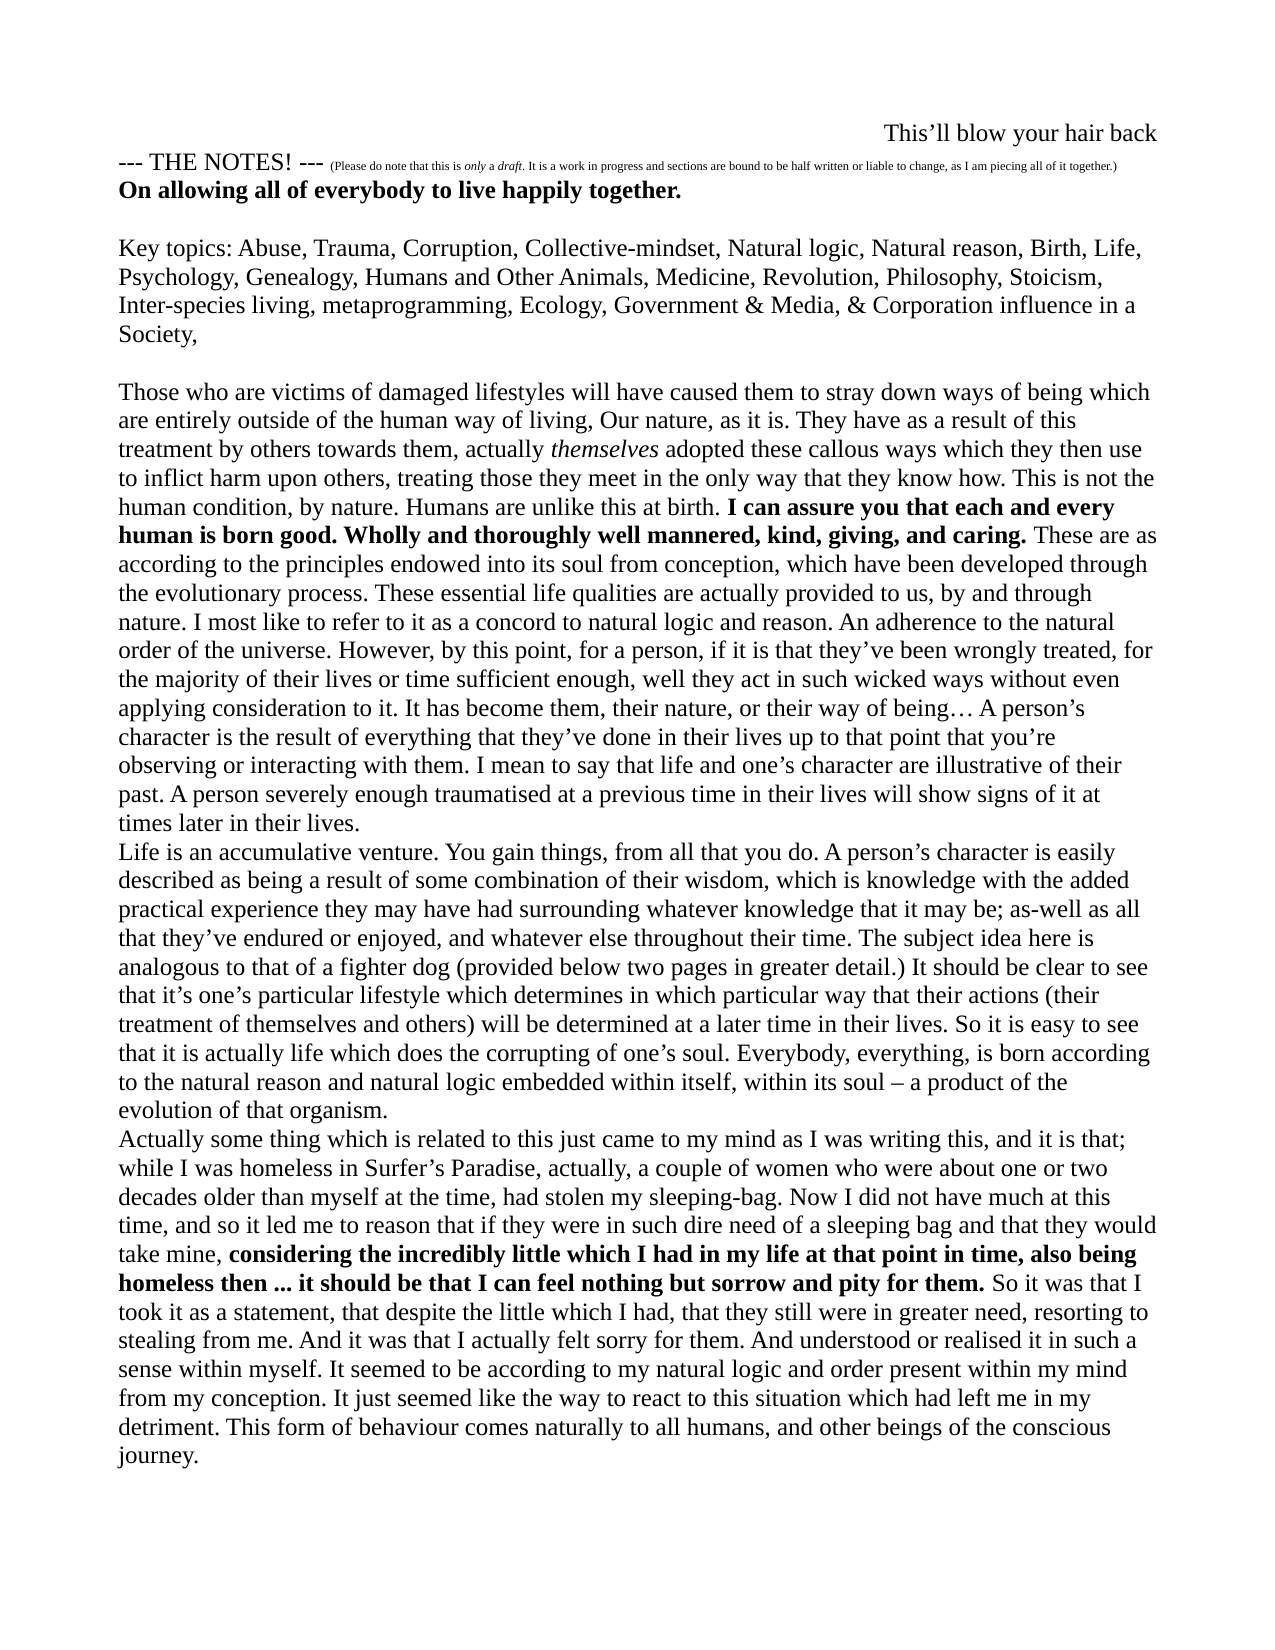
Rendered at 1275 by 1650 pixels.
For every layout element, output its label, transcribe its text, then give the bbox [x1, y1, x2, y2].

text --- THE NOTES! --- (Please do note that this is only a draft. It is a work in progress and sections are bound to be half written or liable to change, as I am piecing all of it together.) [118, 147, 1157, 176]
text Actually some thing which is related to this just came to my mind as I was writing this, and it is that; while I was homeless in Surfer’s Paradise, actually, a couple of women who were about one or two decades older than myself at the time, had stolen my sleeping-bag. Now I did not have much at this time, and so it led me to reason that if they were in such dire need of a sleeping bag and that they would take mine, considering the incredibly little which I had in my life at that point in time, also being homeless then ... it should be that I can feel nothing but sorrow and pity for them. So it was that I took it as a statement, that despite the little which I had, that they still were in greater need, resorting to stealing from me. And it was that I actually felt sorry for them. And understood or realised it in such a sense within myself. It seemed to be according to my natural logic and order present within my mind from my conception. It just seemed like the way to react to this situation which had left me in my detriment. This form of behaviour comes naturally to all humans, and other beings of the conscious journey. [118, 1124, 1157, 1469]
text On allowing all of everybody to live happily together. [118, 176, 1157, 204]
text Those who are victims of damaged lifestyles will have caused them to stray down ways of being which are entirely outside of the human way of living, Our nature, as it is. They have as a result of this treatment by others towards them, actually themselves adopted these callous ways which they then use to inflict harm upon others, treating those they meet in the only way that they know how. This is not the human condition, by nature. Humans are unlike this at birth. I can assure you that each and every human is born good. Wholly and thoroughly well mannered, kind, giving, and caring. These are as according to the principles endowed into its soul from conception, which have been developed through the evolutionary process. These essential life qualities are actually provided to us, by and through nature. I most like to refer to it as a concord to natural logic and reason. An adherence to the natural order of the universe. However, by this point, for a person, if it is that they’ve been wrongly treated, for the majority of their lives or time sufficient enough, well they act in such wicked ways without even applying consideration to it. It has become them, their nature, or their way of being… A person’s character is the result of everything that they’ve done in their lives up to that point that you’re observing or interacting with them. I mean to say that life and one’s character are illustrative of their past. A person severely enough traumatised at a previous time in their lives will show signs of it at times later in their lives. [118, 377, 1157, 837]
text Key topics: Abuse, Trauma, Corruption, Collective-mindset, Natural logic, Natural reason, Birth, Life, Psychology, Genealogy, Humans and Other Animals, Medicine, Revolution, Philosophy, Stoicism, Inter-species living, metaprogramming, Ecology, Government & Media, & Corporation influence in a Society, [118, 233, 1157, 348]
text Life is an accumulative venture. You gain things, from all that you do. A person’s character is easily described as being a result of some combination of their wisdom, which is knowledge with the added practical experience they may have had surrounding whatever knowledge that it may be; as-well as all that they’ve endured or enjoyed, and whatever else throughout their time. The subject idea here is analogous to that of a fighter dog (provided below two pages in greater detail.) It should be clear to see that it’s one’s particular lifestyle which determines in which particular way that their actions (their treatment of themselves and others) will be determined at a later time in their lives. So it is easy to see that it is actually life which does the corrupting of one’s soul. Everybody, everything, is born according to the natural reason and natural logic embedded within itself, within its soul – a product of the evolution of that organism. [118, 837, 1157, 1124]
